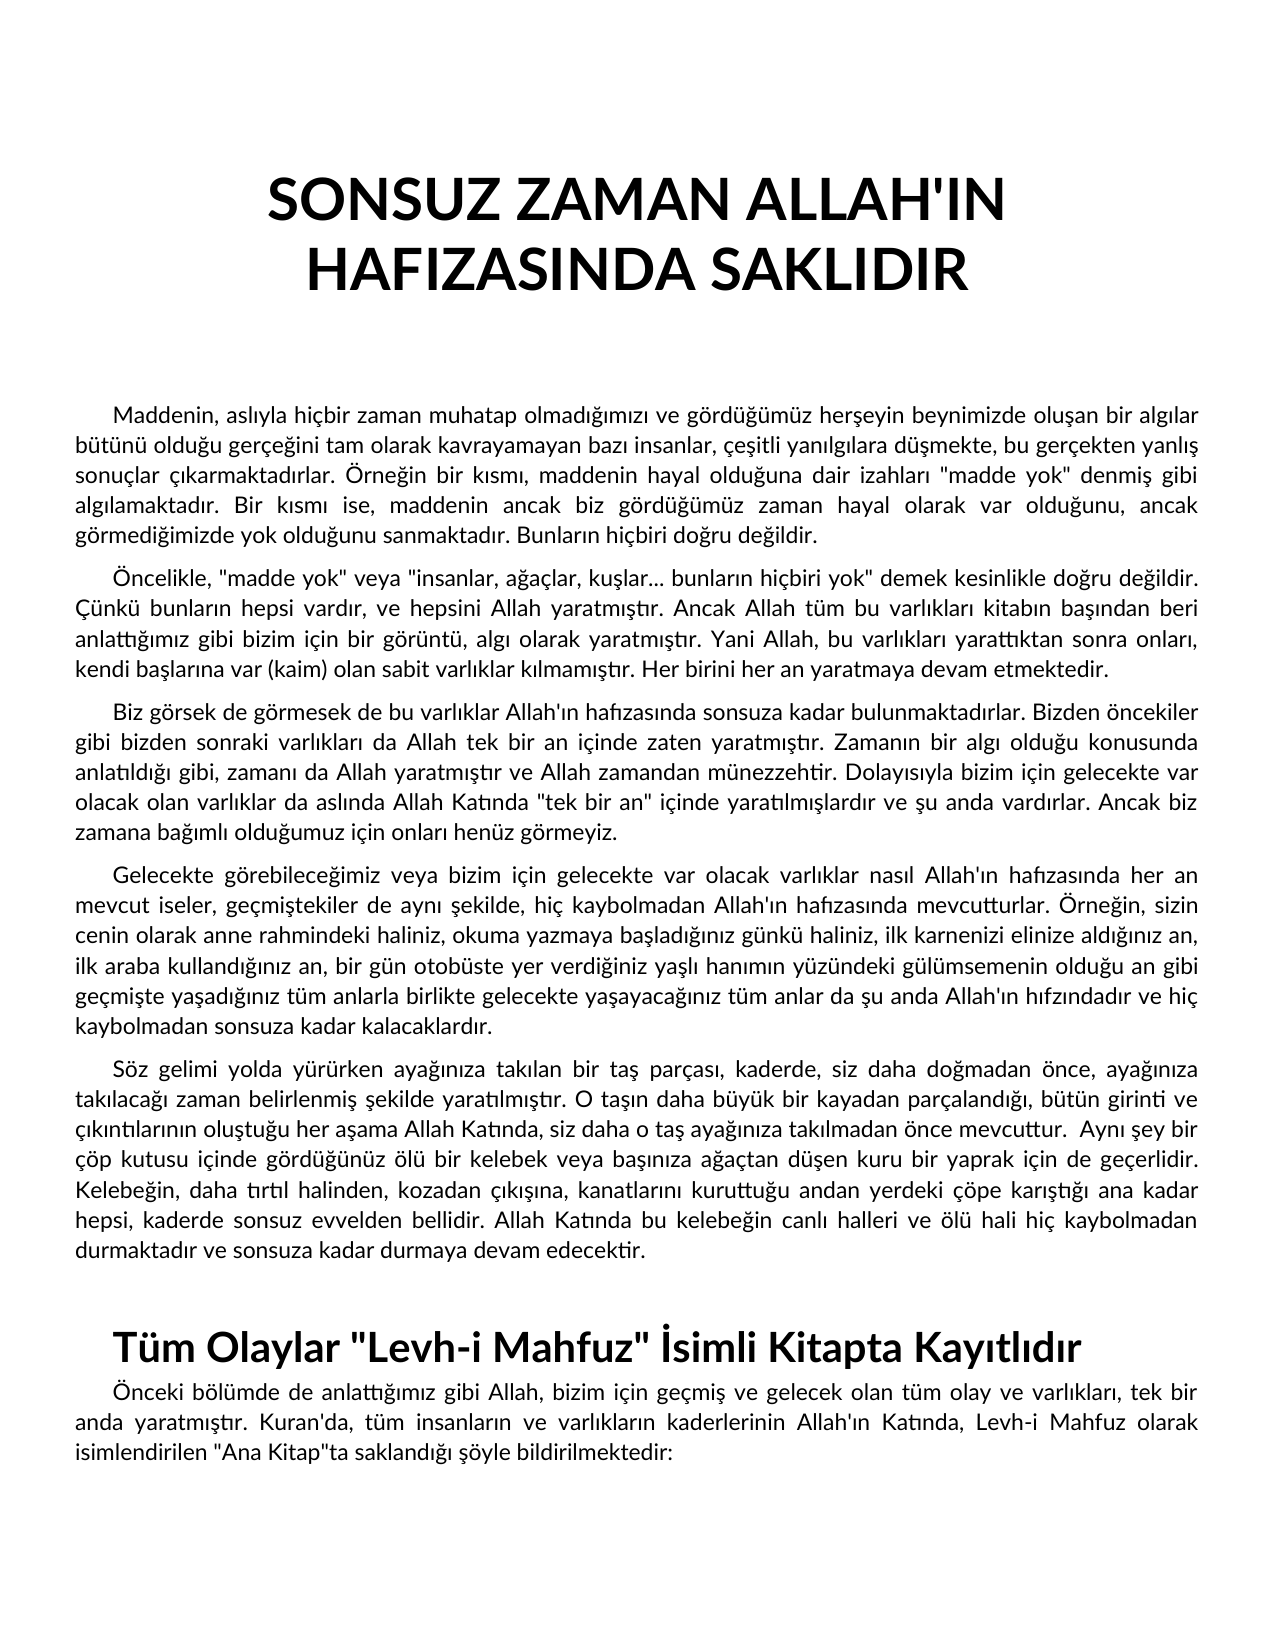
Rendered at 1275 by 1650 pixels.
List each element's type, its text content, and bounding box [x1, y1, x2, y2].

subtitle SONSUZ ZAMAN ALLAH'IN HAFIZASINDA SAKLIDIR [75, 162, 1200, 302]
text Maddenin, aslıyla hiçbir zaman muhatap olmadığımızı ve gördüğümüz herşeyin beynimizde oluşan bir algılar bütünü olduğu gerçeğini tam olarak kavrayamayan bazı insanlar, çeşitli yanılgılara düşmekte, bu gerçekten yanlış sonuçlar çıkarmaktadırlar. Örneğin bir kısmı, maddenin hayal olduğuna dair izahları "madde yok" denmiş gibi algılamaktadır. Bir kısmı ise, maddenin ancak biz gördüğümüz zaman hayal olarak var olduğunu, ancak görmediğimizde yok olduğunu sanmaktadır. Bunların hiçbiri doğru değildir. [75, 400, 1200, 549]
text Öncelikle, "madde yok" veya "insanlar, ağaçlar, kuşlar... bunların hiçbiri yok" demek kesinlikle doğru değildir. Çünkü bunların hepsi vardır, ve hepsini Allah yaratmıştır. Ancak Allah tüm bu varlıkları kitabın başından beri anlattığımız gibi bizim için bir görüntü, algı olarak yaratmıştır. Yani Allah, bu varlıkları yarattıktan sonra onları, kendi başlarına var (kaim) olan sabit varlıklar kılmamıştır. Her birini her an yaratmaya devam etmektedir. [75, 564, 1200, 682]
subtitle Tüm Olaylar "Levh-i Mahfuz" İsimli Kitapta Kayıtlıdır [112, 1321, 1200, 1371]
text Önceki bölümde de anlattığımız gibi Allah, bizim için geçmiş ve gelecek olan tüm olay ve varlıkları, tek bir anda yaratmıştır. Kuran'da, tüm insanların ve varlıkların kaderlerinin Allah'ın Katında, Levh-i Mahfuz olarak isimlendirilen "Ana Kitap"ta saklandığı şöyle bildirilmektedir: [75, 1377, 1200, 1465]
text Gelecekte görebileceğimiz veya bizim için gelecekte var olacak varlıklar nasıl Allah'ın hafızasında her an mevcut iseler, geçmiştekiler de aynı şekilde, hiç kaybolmadan Allah'ın hafızasında mevcutturlar. Örneğin, sizin cenin olarak anne rahmindeki haliniz, okuma yazmaya başladığınız günkü haliniz, ilk karnenizi elinize aldığınız an, ilk araba kullandığınız an, bir gün otobüste yer verdiğiniz yaşlı hanımın yüzündeki gülümsemenin olduğu an gibi geçmişte yaşadığınız tüm anlarla birlikte gelecekte yaşayacağınız tüm anlar da şu anda Allah'ın hıfzındadır ve hiç kaybolmadan sonsuza kadar kalacaklardır. [75, 861, 1200, 1039]
text Söz gelimi yolda yürürken ayağınıza takılan bir taş parçası, kaderde, siz daha doğmadan önce, ayağınıza takılacağı zaman belirlenmiş şekilde yaratılmıştır. O taşın daha büyük bir kayadan parçalandığı, bütün girinti ve çıkıntılarının oluştuğu her aşama Allah Katında, siz daha o taş ayağınıza takılmadan önce mevcuttur. Aynı şey bir çöp kutusu içinde gördüğünüz ölü bir kelebek veya başınıza ağaçtan düşen kuru bir yaprak için de geçerlidir. Kelebeğin, daha tırtıl halinden, kozadan çıkışına, kanatlarını kuruttuğu andan yerdeki çöpe karıştığı ana kadar hepsi, kaderde sonsuz evvelden bellidir. Allah Katında bu kelebeğin canlı halleri ve ölü hali hiç kaybolmadan durmaktadır ve sonsuza kadar durmaya devam edecektir. [75, 1054, 1200, 1263]
text Biz görsek de görmesek de bu varlıklar Allah'ın hafızasında sonsuza kadar bulunmaktadırlar. Bizden öncekiler gibi bizden sonraki varlıkları da Allah tek bir an içinde zaten yaratmıştır. Zamanın bir algı olduğu konusunda anlatıldığı gibi, zamanı da Allah yaratmıştır ve Allah zamandan münezzehtir. Dolayısıyla bizim için gelecekte var olacak olan varlıklar da aslında Allah Katında "tek bir an" içinde yaratılmışlardır ve şu anda vardırlar. Ancak biz zamana bağımlı olduğumuz için onları henüz görmeyiz. [75, 697, 1200, 846]
